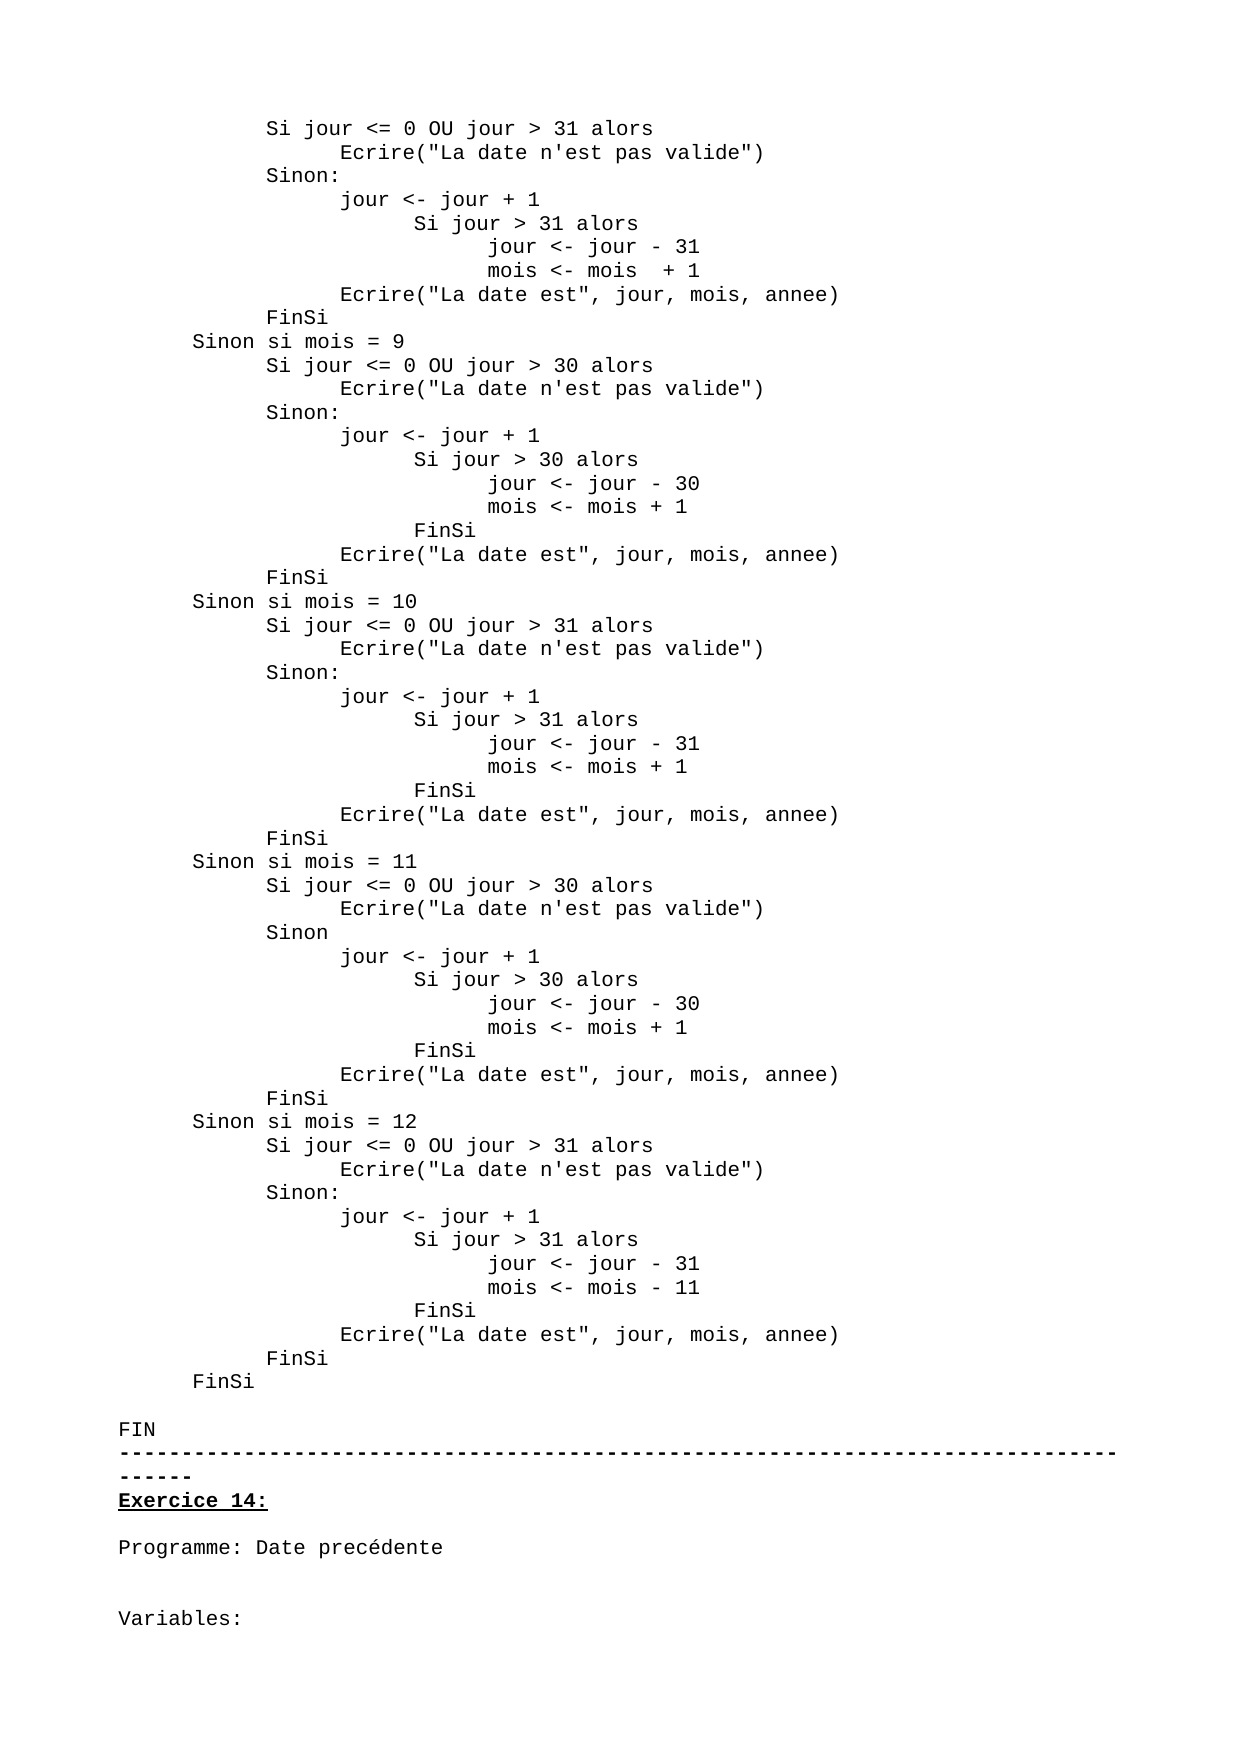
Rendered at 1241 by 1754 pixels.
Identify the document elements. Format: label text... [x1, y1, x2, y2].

text jour <- jour - 31 [118, 1253, 1122, 1277]
text Si jour > 31 alors [118, 213, 1122, 236]
text jour <- jour + 1 [118, 946, 1122, 969]
text Ecrire("La date n'est pas valide") [118, 378, 1122, 402]
text FinSi [118, 827, 1122, 851]
text mois <- mois + 1 [118, 757, 1122, 780]
text Si jour <= 0 OU jour > 31 alors [118, 615, 1122, 638]
text jour <- jour + 1 [118, 1206, 1122, 1229]
text Ecrire("La date n'est pas valide") [118, 142, 1122, 165]
text FIN [118, 1419, 1122, 1442]
text Ecrire("La date est", jour, mois, annee) [118, 544, 1122, 567]
text Programme: Date precédente [118, 1537, 1122, 1561]
text Ecrire("La date n'est pas valide") [118, 898, 1122, 922]
text Variables: [118, 1608, 1122, 1631]
text Exercice 14: [118, 1489, 1122, 1513]
text Sinon: [118, 165, 1122, 189]
text Si jour <= 0 OU jour > 30 alors [118, 354, 1122, 378]
text Sinon si mois = 12 [118, 1111, 1122, 1135]
text Si jour <= 0 OU jour > 31 alors [118, 1135, 1122, 1158]
text mois <- mois - 11 [118, 1277, 1122, 1300]
text FinSi [118, 1040, 1122, 1064]
text -------------------------------------------------------------------------------------- [118, 1442, 1122, 1489]
text FinSi [118, 567, 1122, 591]
text Si jour > 30 alors [118, 449, 1122, 473]
text Sinon si mois = 9 [118, 331, 1122, 354]
text FinSi [118, 520, 1122, 544]
text mois <- mois + 1 [118, 260, 1122, 284]
text Si jour > 30 alors [118, 969, 1122, 993]
text FinSi [118, 1300, 1122, 1324]
text Ecrire("La date est", jour, mois, annee) [118, 284, 1122, 307]
text FinSi [118, 1088, 1122, 1111]
text FinSi [118, 307, 1122, 331]
text FinSi [118, 1371, 1122, 1395]
text Ecrire("La date est", jour, mois, annee) [118, 804, 1122, 827]
text Sinon: [118, 662, 1122, 686]
text Ecrire("La date est", jour, mois, annee) [118, 1324, 1122, 1348]
text Sinon: [118, 1182, 1122, 1206]
text Ecrire("La date n'est pas valide") [118, 638, 1122, 662]
text Si jour > 31 alors [118, 1229, 1122, 1253]
text Si jour <= 0 OU jour > 31 alors [118, 118, 1122, 142]
text Sinon [118, 922, 1122, 946]
text jour <- jour - 31 [118, 236, 1122, 260]
text Sinon si mois = 11 [118, 851, 1122, 875]
text Sinon si mois = 10 [118, 591, 1122, 615]
text mois <- mois + 1 [118, 1017, 1122, 1040]
text FinSi [118, 780, 1122, 804]
text jour <- jour - 30 [118, 993, 1122, 1017]
text Si jour <= 0 OU jour > 30 alors [118, 875, 1122, 898]
text Ecrire("La date est", jour, mois, annee) [118, 1064, 1122, 1088]
text Ecrire("La date n'est pas valide") [118, 1158, 1122, 1182]
text FinSi [118, 1348, 1122, 1371]
text jour <- jour + 1 [118, 426, 1122, 449]
text jour <- jour + 1 [118, 686, 1122, 709]
text jour <- jour - 31 [118, 733, 1122, 757]
text jour <- jour + 1 [118, 189, 1122, 213]
text Sinon: [118, 402, 1122, 426]
text jour <- jour - 30 [118, 473, 1122, 496]
text Si jour > 31 alors [118, 709, 1122, 733]
text mois <- mois + 1 [118, 496, 1122, 520]
